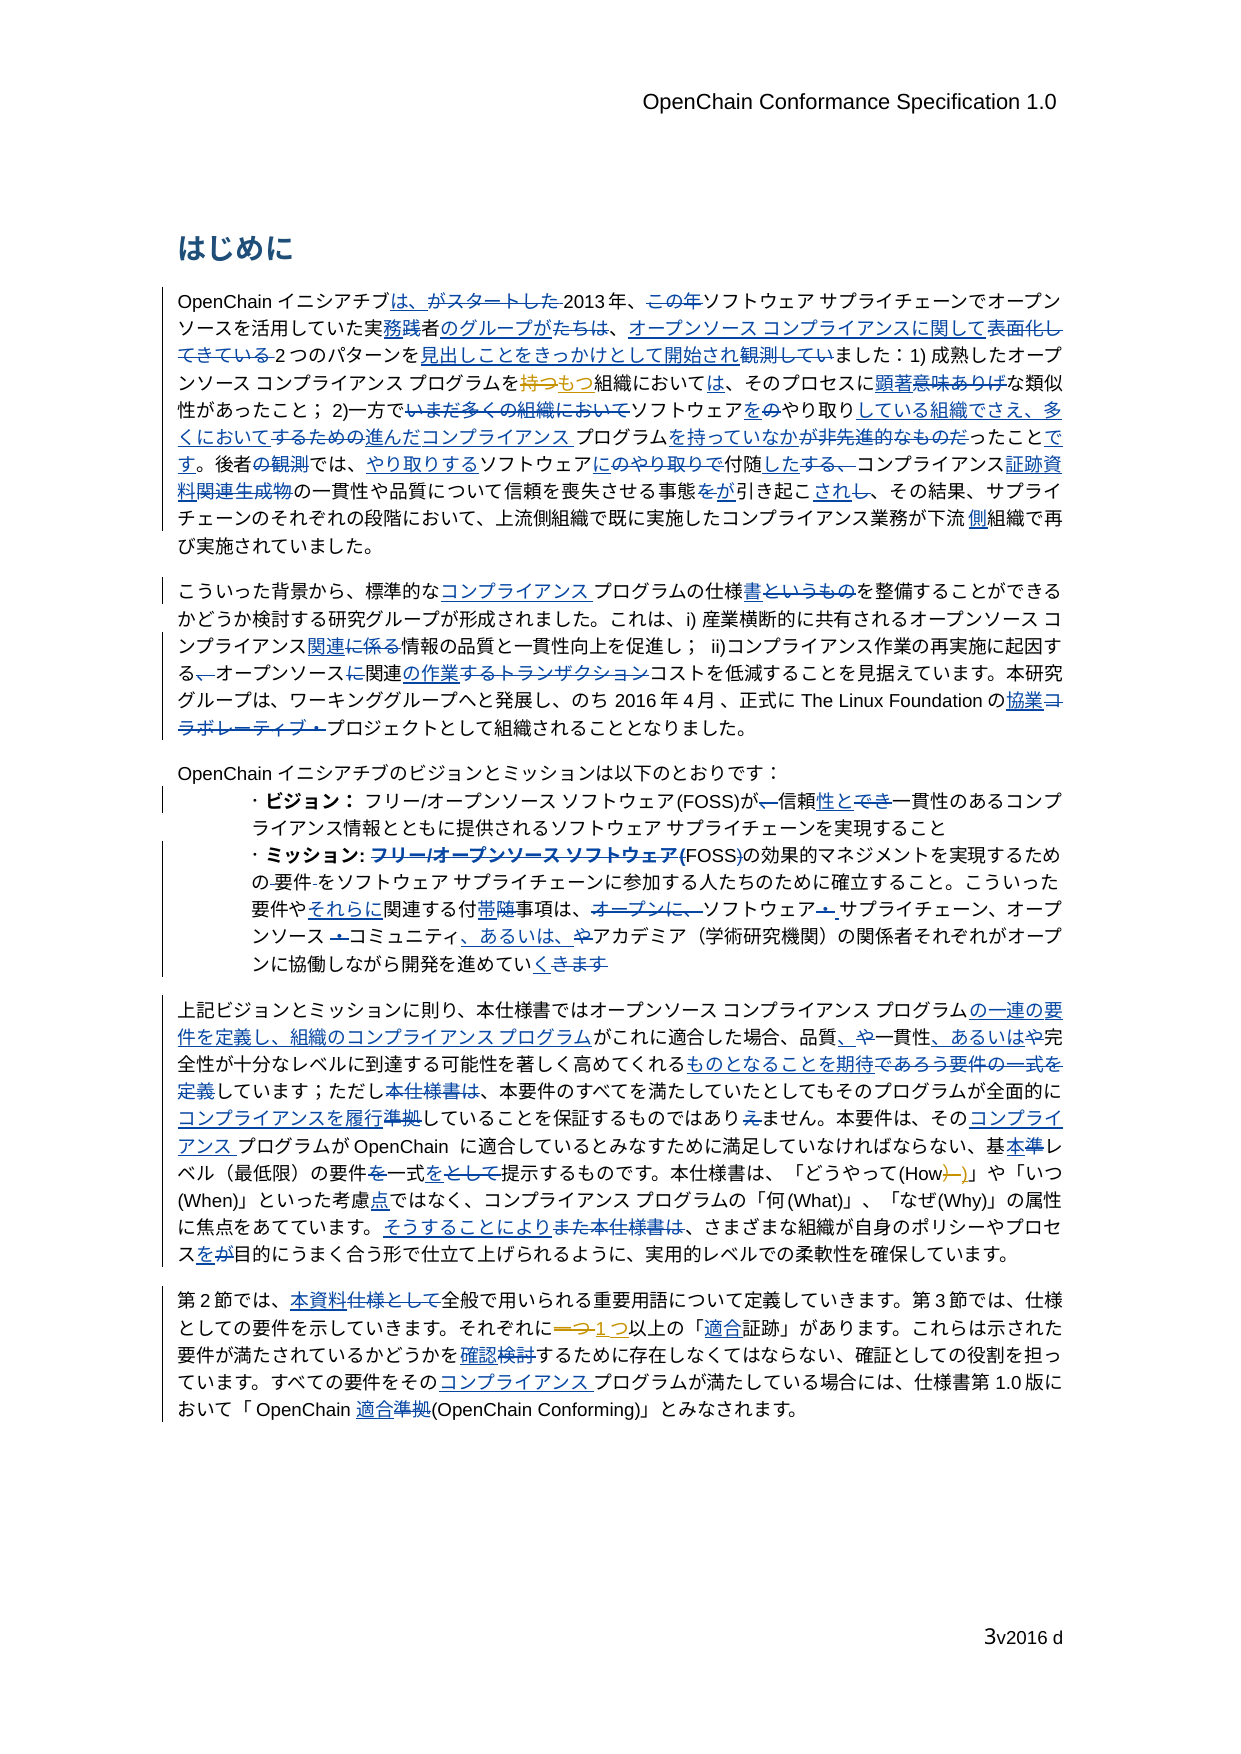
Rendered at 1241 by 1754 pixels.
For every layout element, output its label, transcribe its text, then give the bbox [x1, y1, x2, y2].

subtitle はじめに [177, 226, 1063, 268]
list ビジョン： フリー/オープンソース ソフトウェア(FOSS)が信頼性と一貫性のあるコンプライアンス情報とともに提供されるソフトウェア サプライチェーンを実現すること [251, 786, 1063, 841]
text OpenChain イニシアチブのビジョンとミッションは以下のとおりです： [177, 759, 1063, 786]
text 第2節では、本資料全般で用いられる重要用語について定義していきます。第3節では、仕様としての要件を示していきます。それぞれに1つ以上の「適合証跡」があります。これらは示された要件が満たされているかどうかを確認するために存在しなくてはならない、確証としての役割を担っています。すべての要件をそのコンプライアンス プログラムが満たしている場合には、仕様書第1.0版において「 OpenChain 適合(OpenChain Conforming)」とみなされます。 [177, 1286, 1063, 1422]
list ミッション: FOSSの効果的マネジメントを実現するための要件をソフトウェア サプライチェーンに参加する人たちのために確立すること。こういった要件やそれらに関連する付帯事項は、ソフトウェア サプライチェーン、オープンソース コミュニティ、あるいは、アカデミア（学術研究機関）の関係者それぞれがオープンに協働しながら開発を進めていく [251, 841, 1063, 977]
text OpenChain イニシアチブは、2013年、ソフトウェア サプライチェーンでオープンソースを活用していた実務者のグループが、オープンソース コンプライアンスに関して2つのパターンを見出しことをきっかけとして開始されました：1) 成熟したオープンソース コンプライアンス プログラムをもつ組織においては、そのプロセスに顕著な類似性があったこと； 2)一方でソフトウェアをやり取りしている組織でさえ、多くにおいて進んだコンプライアンス プログラムを持っていなかったことです。後者では、やり取りするソフトウェアに付随したコンプライアンス証跡資料の一貫性や品質について信頼を喪失させる事態が引き起こされ、その結果、サプライチェーンのそれぞれの段階において、上流側組織で既に実施したコンプライアンス業務が下流側組織で再び実施されていました。 [177, 287, 1063, 558]
text 上記ビジョンとミッションに則り、本仕様書ではオープンソース コンプライアンス プログラムの一連の要件を定義し、組織のコンプライアンス プログラムがこれに適合した場合、品質、一貫性、あるいは完全性が十分なレベルに到達する可能性を著しく高めてくれるものとなることを期待しています；ただし、本要件のすべてを満たしていたとしてもそのプログラムが全面的にコンプライアンスを履行していることを保証するものではありません。本要件は、そのコンプライアンス プログラムがOpenChain に適合しているとみなすために満足していなければならない、基本レベル（最低限）の要件一式を提示するものです。本仕様書は、「どうやって(How)」や「いつ(When)」といった考慮点ではなく、コンプライアンス プログラムの「何(What)」、「なぜ(Why)」の属性に焦点をあてています。そうすることにより、さまざまな組織が自身のポリシーやプロセスを目的にうまく合う形で仕立て上げられるように、実用的レベルでの柔軟性を確保しています。 [177, 995, 1063, 1267]
text こういった背景から、標準的なコンプライアンス プログラムの仕様書を整備することができるかどうか検討する研究グループが形成されました。これは、i) 産業横断的に共有されるオープンソース コンプライアンス関連情報の品質と一貫性向上を促進し； ii)コンプライアンス作業の再実施に起因するオープンソース関連の作業コストを低減することを見据えています。本研究グループは、ワーキンググループへと発展し、のち2016年4月 、正式にThe Linux Foundationの協業プロジェクトとして組織されることとなりました。 [177, 577, 1063, 740]
